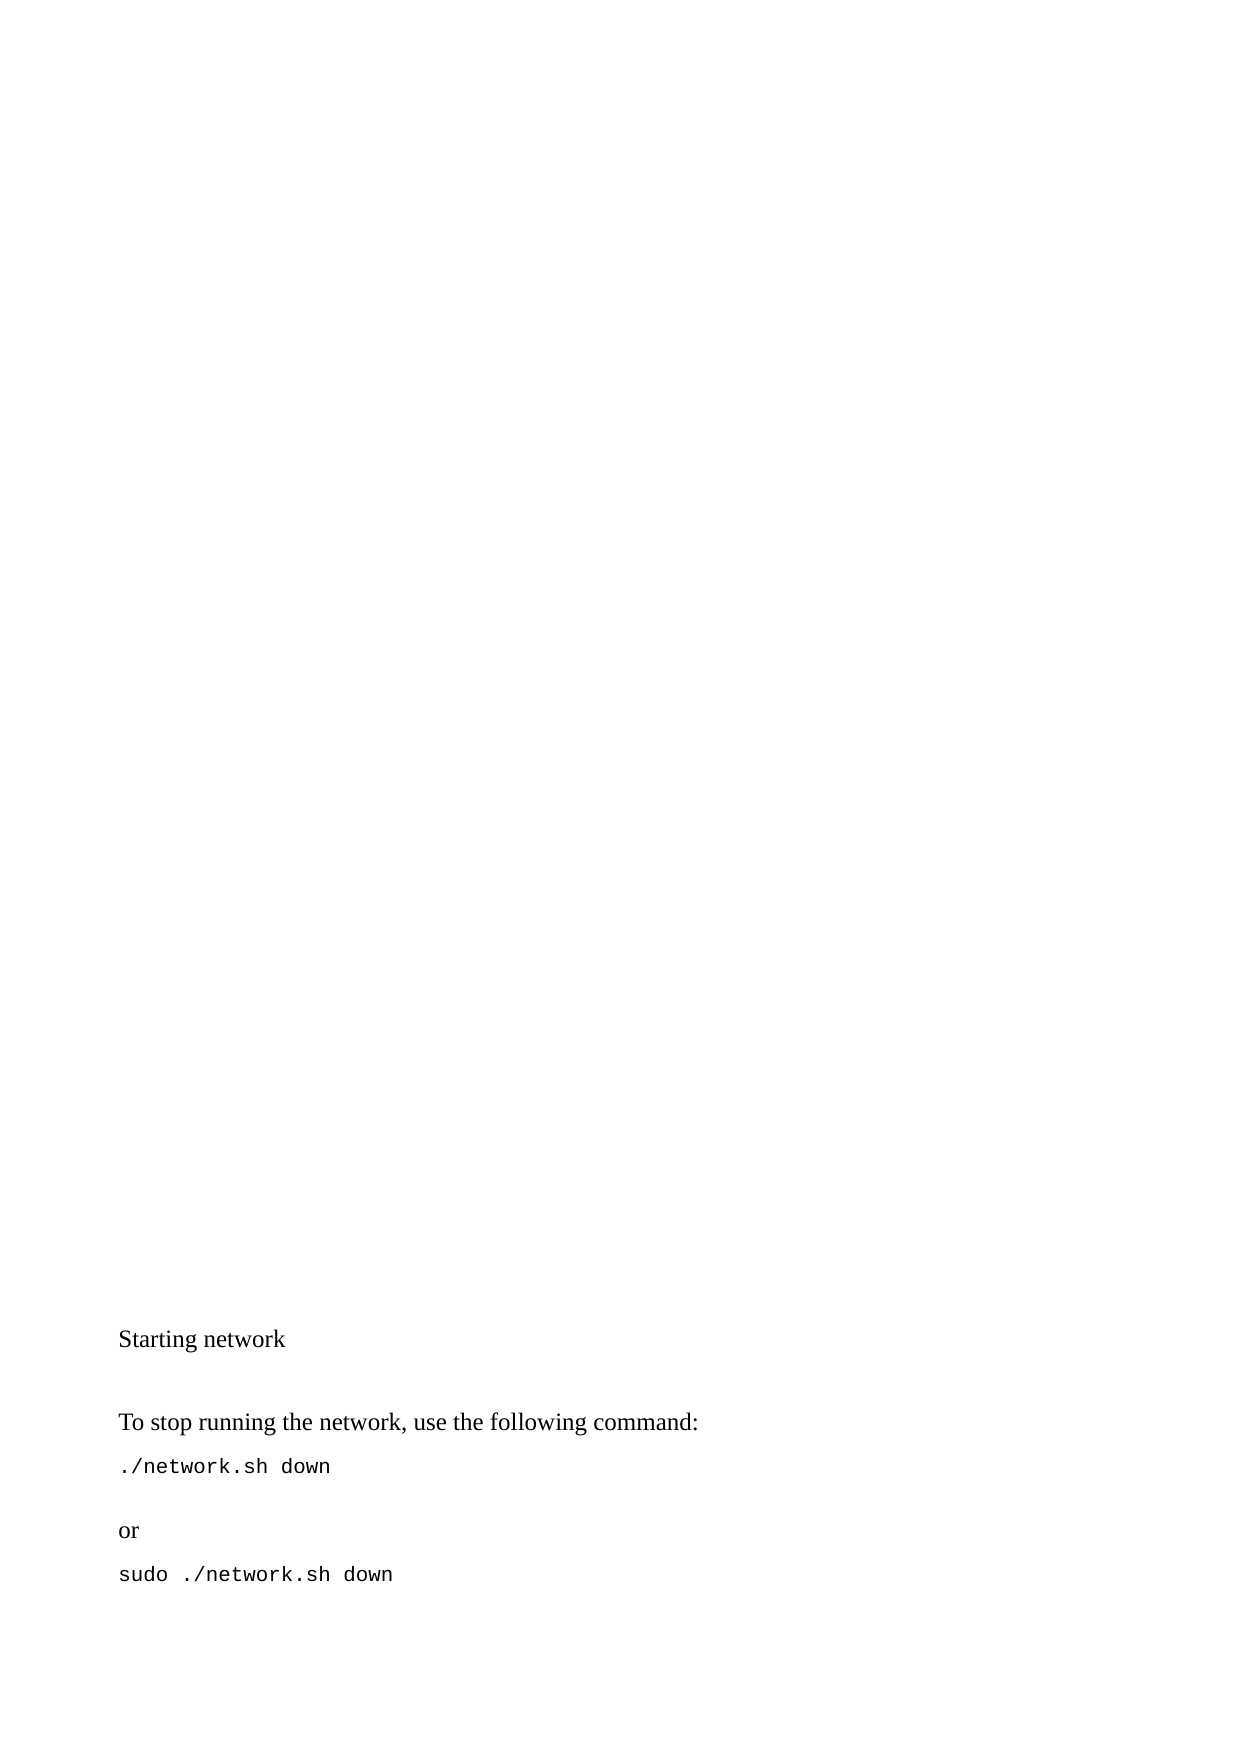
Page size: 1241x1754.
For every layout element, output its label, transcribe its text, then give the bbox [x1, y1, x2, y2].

text Starting network [118, 1324, 1122, 1353]
text To stop running the network, use the following command: [118, 1407, 1122, 1436]
text or [118, 1515, 1122, 1544]
text ./network.sh down [118, 1456, 1122, 1480]
text sudo ./network.sh down [118, 1564, 1122, 1588]
